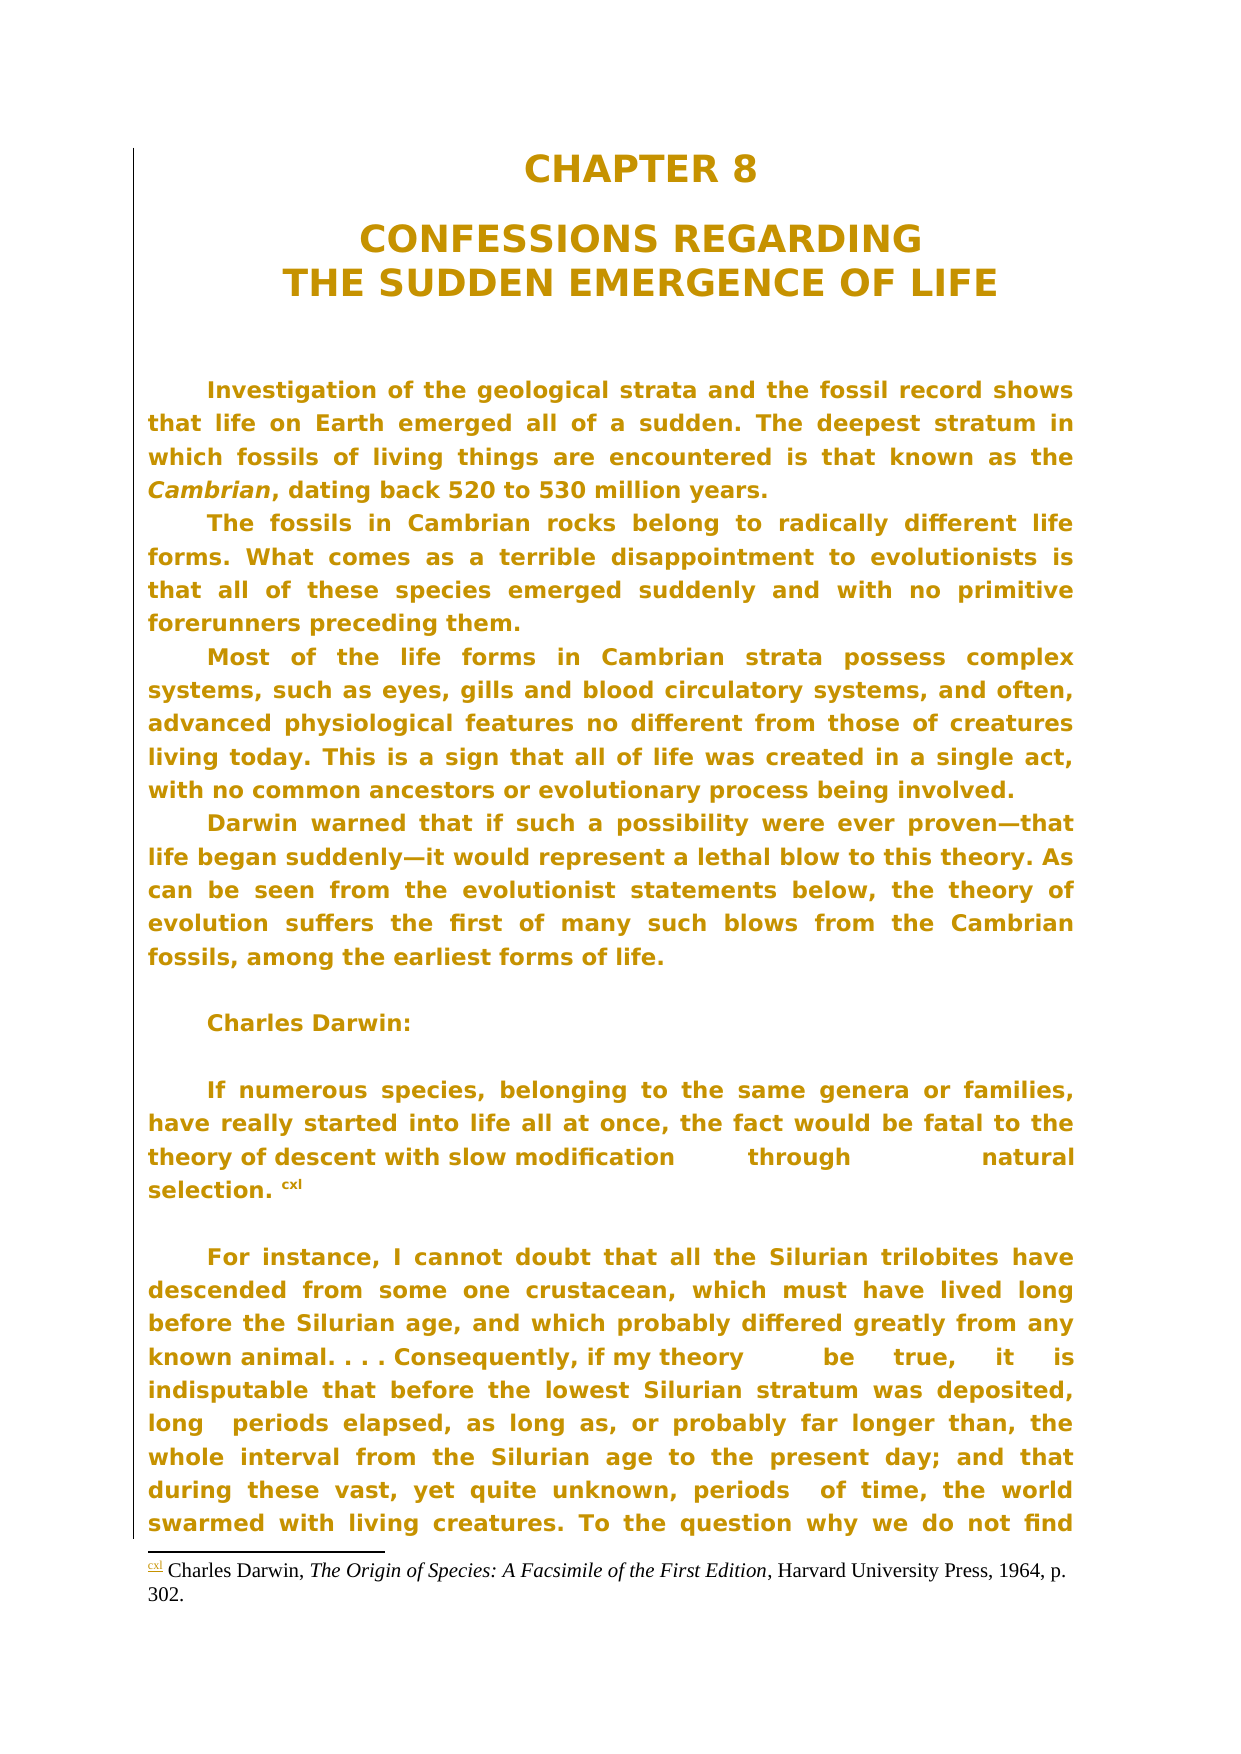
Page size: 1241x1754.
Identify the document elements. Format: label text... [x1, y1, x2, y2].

text CHAPTER 8 [148, 148, 1075, 191]
text For instance, I cannot doubt that all the Silurian trilobites have descended from some one crustacean, which must have lived long before the Silurian age, and which probably differed greatly from any known animal. . . . Consequently, if my theory be true, it is indisputable that before the lowest Silurian stratum was deposited, long periods elapsed, as long as, or probably far longer than, the whole interval from the Silurian age to the present day; and that during these vast, yet quite unknown, periods of time, the world swarmed with living creatures. To the question why we do not find [148, 1238, 1075, 1538]
text Charles Darwin, The Origin of Species: A Facsimile of the First Edition, Harvard University Press, 1964, p. 302. [148, 1558, 1093, 1606]
text CONFESSIONS REGARDING [148, 218, 1075, 262]
text If numerous species, belonging to the same genera or families, have really started into life all at once, the fact would be fatal to the theory of descent with slow modification through natural selection. [148, 1072, 1075, 1205]
text The fossils in Cambrian rocks belong to radically different life forms. What comes as a terrible disappointment to evolutionists is that all of these species emerged suddenly and with no primitive forerunners preceding them. [148, 505, 1075, 638]
text Charles Darwin: [148, 1005, 1075, 1038]
text Darwin warned that if such a possibility were ever proven—that life began suddenly—it would represent a lethal blow to this theory. As can be seen from the evolutionist statements below, the theory of evolution suffers the first of many such blows from the Cambrian fossils, among the earliest forms of life. [148, 805, 1075, 972]
text Investigation of the geological strata and the fossil record shows that life on Earth emerged all of a sudden. The deepest stratum in which fossils of living things are encountered is that known as the Cambrian, dating back 520 to 530 million years. [148, 372, 1075, 505]
text Most of the life forms in Cambrian strata possess complex systems, such as eyes, gills and blood circulatory systems, and often, advanced physiological features no different from those of creatures living today. This is a sign that all of life was created in a single act, with no common ancestors or evolutionary process being involved. [148, 638, 1075, 805]
text THE SUDDEN EMERGENCE OF LIFE [148, 262, 1075, 305]
